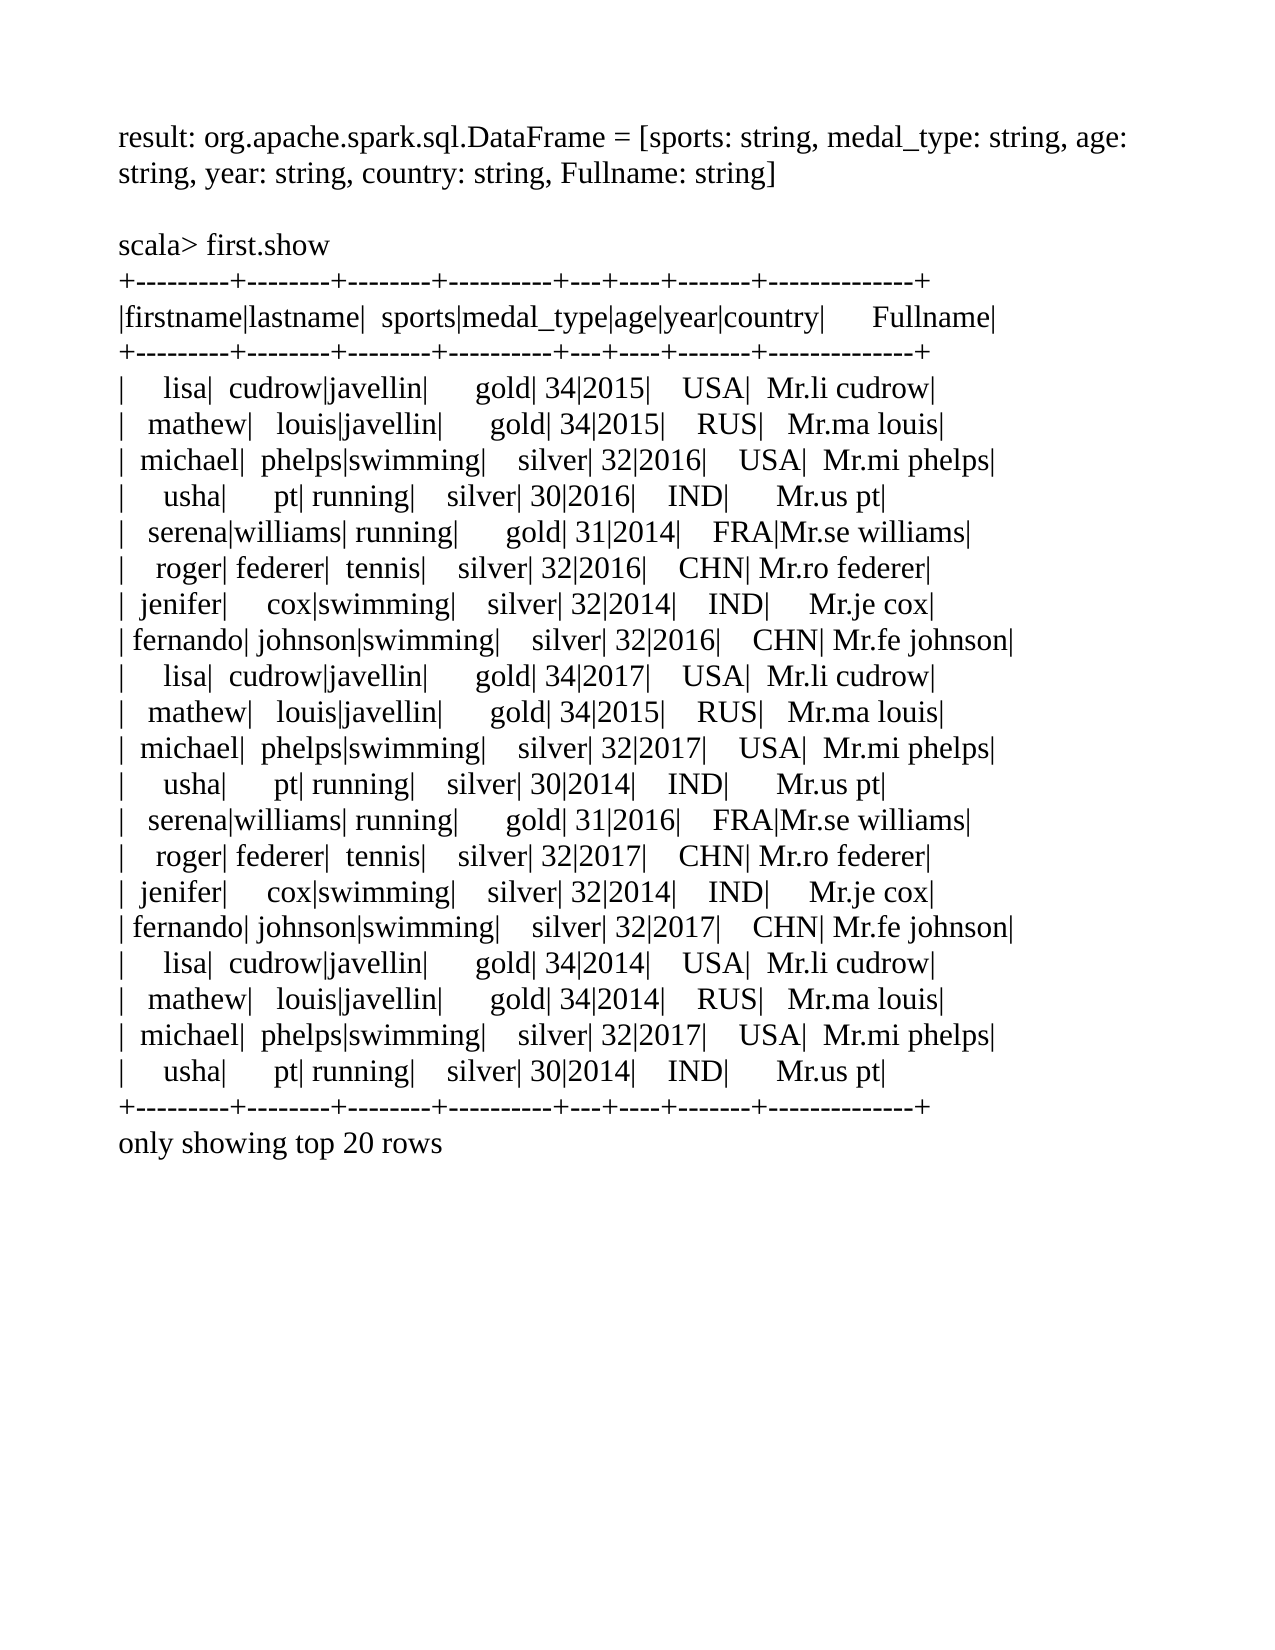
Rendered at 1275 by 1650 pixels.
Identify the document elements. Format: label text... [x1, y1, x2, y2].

text | serena|williams| running| gold| 31|2014| FRA|Mr.se williams| [118, 513, 1157, 549]
text +---------+--------+--------+----------+---+----+-------+--------------+ [118, 334, 1157, 370]
text +---------+--------+--------+----------+---+----+-------+--------------+ [118, 1088, 1157, 1124]
text | mathew| louis|javellin| gold| 34|2015| RUS| Mr.ma louis| [118, 693, 1157, 729]
text result: org.apache.spark.sql.DataFrame = [sports: string, medal_type: string, age: string, year: string, country: string, Fullname: string] [118, 118, 1157, 190]
text | lisa| cudrow|javellin| gold| 34|2014| USA| Mr.li cudrow| [118, 945, 1157, 981]
text | usha| pt| running| silver| 30|2014| IND| Mr.us pt| [118, 1052, 1157, 1088]
text |firstname|lastname| sports|medal_type|age|year|country| Fullname| [118, 298, 1157, 334]
text | lisa| cudrow|javellin| gold| 34|2015| USA| Mr.li cudrow| [118, 370, 1157, 406]
text | usha| pt| running| silver| 30|2014| IND| Mr.us pt| [118, 765, 1157, 801]
text | michael| phelps|swimming| silver| 32|2016| USA| Mr.mi phelps| [118, 442, 1157, 477]
text | michael| phelps|swimming| silver| 32|2017| USA| Mr.mi phelps| [118, 1017, 1157, 1052]
text | lisa| cudrow|javellin| gold| 34|2017| USA| Mr.li cudrow| [118, 657, 1157, 693]
text | fernando| johnson|swimming| silver| 32|2017| CHN| Mr.fe johnson| [118, 909, 1157, 945]
text | roger| federer| tennis| silver| 32|2016| CHN| Mr.ro federer| [118, 549, 1157, 585]
text | jenifer| cox|swimming| silver| 32|2014| IND| Mr.je cox| [118, 873, 1157, 909]
text only showing top 20 rows [118, 1124, 1157, 1160]
text | michael| phelps|swimming| silver| 32|2017| USA| Mr.mi phelps| [118, 729, 1157, 765]
text | jenifer| cox|swimming| silver| 32|2014| IND| Mr.je cox| [118, 585, 1157, 621]
text | roger| federer| tennis| silver| 32|2017| CHN| Mr.ro federer| [118, 837, 1157, 873]
text +---------+--------+--------+----------+---+----+-------+--------------+ [118, 262, 1157, 298]
text scala> first.show [118, 226, 1157, 262]
text | usha| pt| running| silver| 30|2016| IND| Mr.us pt| [118, 477, 1157, 513]
text | mathew| louis|javellin| gold| 34|2015| RUS| Mr.ma louis| [118, 406, 1157, 442]
text | fernando| johnson|swimming| silver| 32|2016| CHN| Mr.fe johnson| [118, 621, 1157, 657]
text | serena|williams| running| gold| 31|2016| FRA|Mr.se williams| [118, 801, 1157, 837]
text | mathew| louis|javellin| gold| 34|2014| RUS| Mr.ma louis| [118, 981, 1157, 1017]
